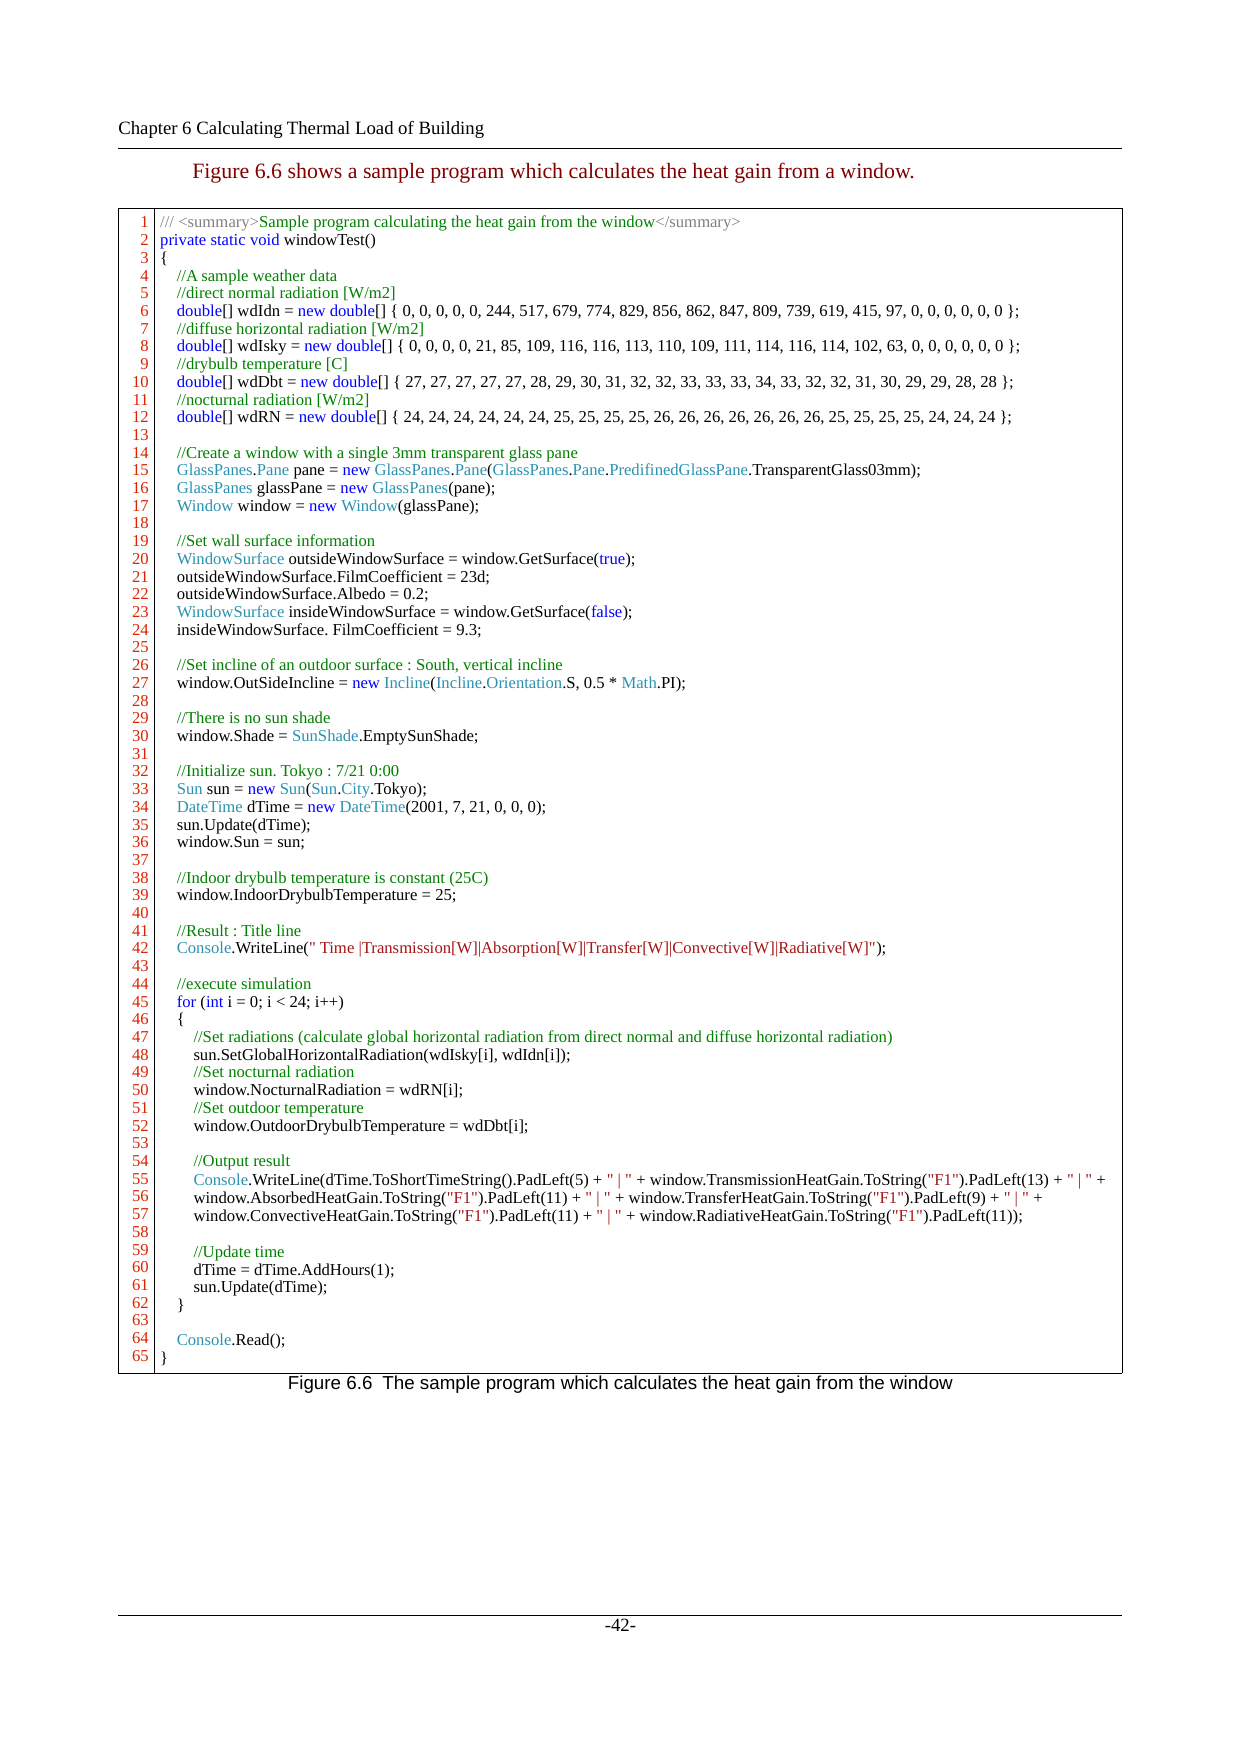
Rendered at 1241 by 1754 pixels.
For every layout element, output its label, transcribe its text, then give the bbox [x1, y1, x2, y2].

table_header 1 2 3 4 5 6 7 8 9 10 11 12 13 14 15 16 17 18 19 20 21 22 23 24 25 26 27 28 29 30 31 32 33 34 35 36 37 38 39 40 41 42 43 44 45 46 47 48 49 50 51 52 53 54 55 56 57 58 59 60 61 62 63 64 65 [119, 209, 154, 1373]
table_header /// <summary>Sample program calculating the heat gain from the window</summary> private static void windowTest() { //A sample weather data //direct normal radiation [W/m2] double[] wdIdn = new double[] { 0, 0, 0, 0, 0, 244, 517, 679, 774, 829, 856, 862, 847, 809, 739, 619, 415, 97, 0, 0, 0, 0, 0, 0 }; //diffuse horizontal radiation [W/m2] double[] wdIsky = new double[] { 0, 0, 0, 0, 21, 85, 109, 116, 116, 113, 110, 109, 111, 114, 116, 114, 102, 63, 0, 0, 0, 0, 0, 0 }; //drybulb temperature [C] double[] wdDbt = new double[] { 27, 27, 27, 27, 27, 28, 29, 30, 31, 32, 32, 33, 33, 33, 34, 33, 32, 32, 31, 30, 29, 29, 28, 28 }; //nocturnal radiation [W/m2] double[] wdRN = new double[] { 24, 24, 24, 24, 24, 24, 25, 25, 25, 25, 26, 26, 26, 26, 26, 26, 26, 25, 25, 25, 25, 24, 24, 24 }; //Create a window with a single 3mm transparent glass pane GlassPanes.Pane pane = new GlassPanes.Pane(GlassPanes.Pane.PredifinedGlassPane.TransparentGlass03mm); GlassPanes glassPane = new GlassPanes(pane); Window window = new Window(glassPane); //Set wall surface information WindowSurface outsideWindowSurface = window.GetSurface(true); outsideWindowSurface.FilmCoefficient = 23d; outsideWindowSurface.Albedo = 0.2; WindowSurface insideWindowSurface = window.GetSurface(false); insideWindowSurface. FilmCoefficient = 9.3; //Set incline of an outdoor surface : South, vertical incline window.OutSideIncline = new Incline(Incline.Orientation.S, 0.5 * Math.PI); //There is no sun shade window.Shade = SunShade.EmptySunShade; //Initialize sun. Tokyo : 7/21 0:00 Sun sun = new Sun(Sun.City.Tokyo); DateTime dTime = new DateTime(2001, 7, 21, 0, 0, 0); sun.Update(dTime); window.Sun = sun; //Indoor drybulb temperature is constant (25C) window.IndoorDrybulbTemperature = 25; //Result : Title line Console.WriteLine(" Time |Transmission[W]|Absorption[W]|Transfer[W]|Convective[W]|Radiative[W]"); //execute simulation for (int i = 0; i < 24; i++) { //Set radiations (calculate global horizontal radiation from direct normal and diffuse horizontal radiation) sun.SetGlobalHorizontalRadiation(wdIsky[i], wdIdn[i]); //Set nocturnal radiation window.NocturnalRadiation = wdRN[i]; //Set outdoor temperature window.OutdoorDrybulbTemperature = wdDbt[i]; //Output result Console.WriteLine(dTime.ToShortTimeString().PadLeft(5) + " | " + window.TransmissionHeatGain.ToString("F1").PadLeft(13) + " | " + window.AbsorbedHeatGain.ToString("F1").PadLeft(11) + " | " + window.TransferHeatGain.ToString("F1").PadLeft(9) + " | " + window.ConvectiveHeatGain.ToString("F1").PadLeft(11) + " | " + window.RadiativeHeatGain.ToString("F1").PadLeft(11)); //Update time dTime = dTime.AddHours(1); sun.Update(dTime); } Console.Read(); } [155, 209, 1122, 1373]
text Figure 6.6 shows a sample program which calculates the heat gain from a window. [118, 159, 1122, 184]
text Figure 6.6 The sample program which calculates the heat gain from the window [118, 1374, 1122, 1394]
